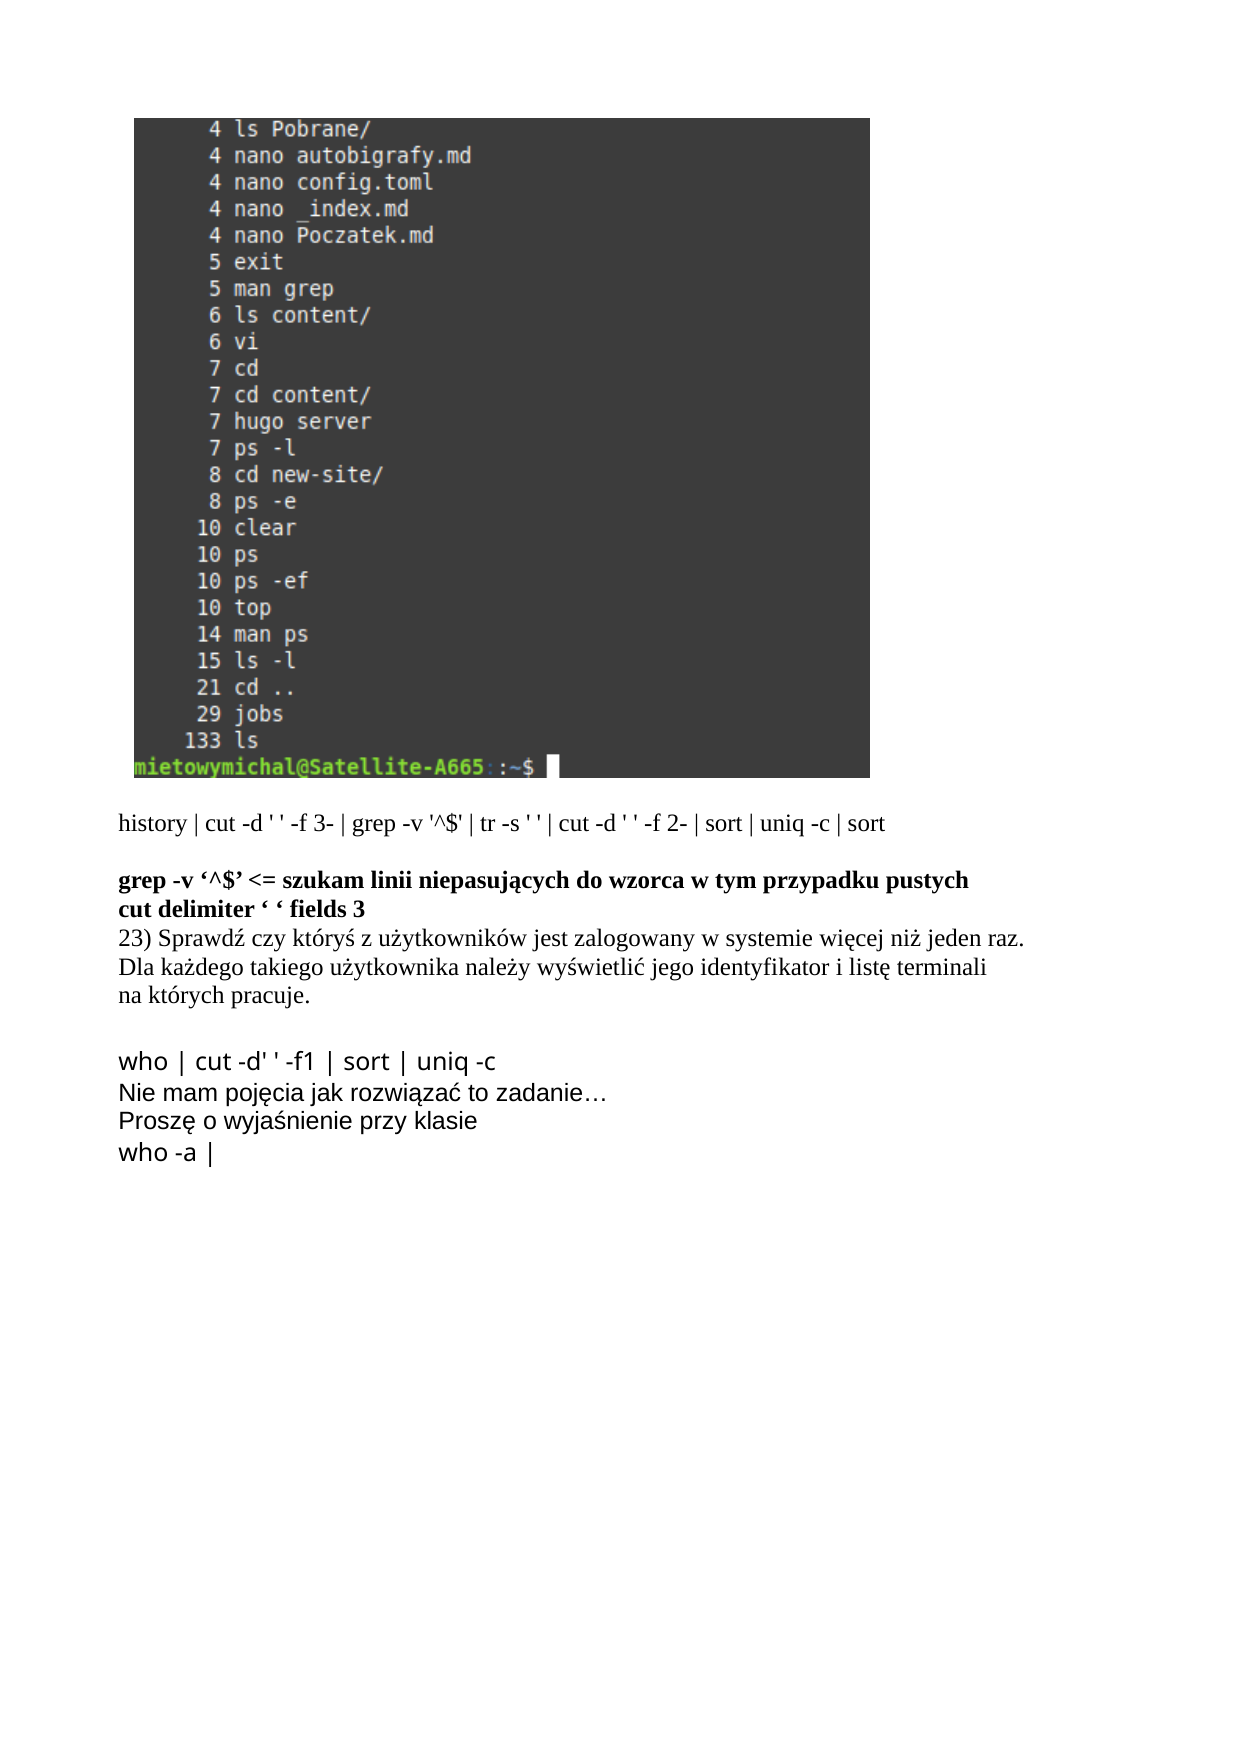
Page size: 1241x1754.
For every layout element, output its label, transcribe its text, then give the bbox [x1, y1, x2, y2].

text na których pracuje. [118, 981, 1122, 1009]
text history | cut -d ' ' -f 3- | grep -v '^$' | tr -s ' ' | cut -d ' ' -f 2- | sort | uniq -c | sort [118, 808, 1122, 837]
text 23) Sprawdź czy któryś z użytkowników jest zalogowany w systemie więcej niż jeden raz. [118, 923, 1122, 952]
text who | cut -d' ' -f1 | sort | uniq -c [118, 1043, 1122, 1077]
text who -a | [118, 1135, 1122, 1169]
text grep -v ‘^$’ <= szukam linii niepasujących do wzorca w tym przypadku pustych [118, 866, 1122, 894]
text Proszę o wyjaśnienie przy klasie [118, 1106, 1122, 1135]
picture [134, 118, 870, 778]
text Nie mam pojęcia jak rozwiązać to zadanie… [118, 1077, 1122, 1106]
text Dla każdego takiego użytkownika należy wyświetlić jego identyfikator i listę terminali [118, 952, 1122, 981]
text cut delimiter ‘ ‘ fields 3 [118, 894, 1122, 923]
